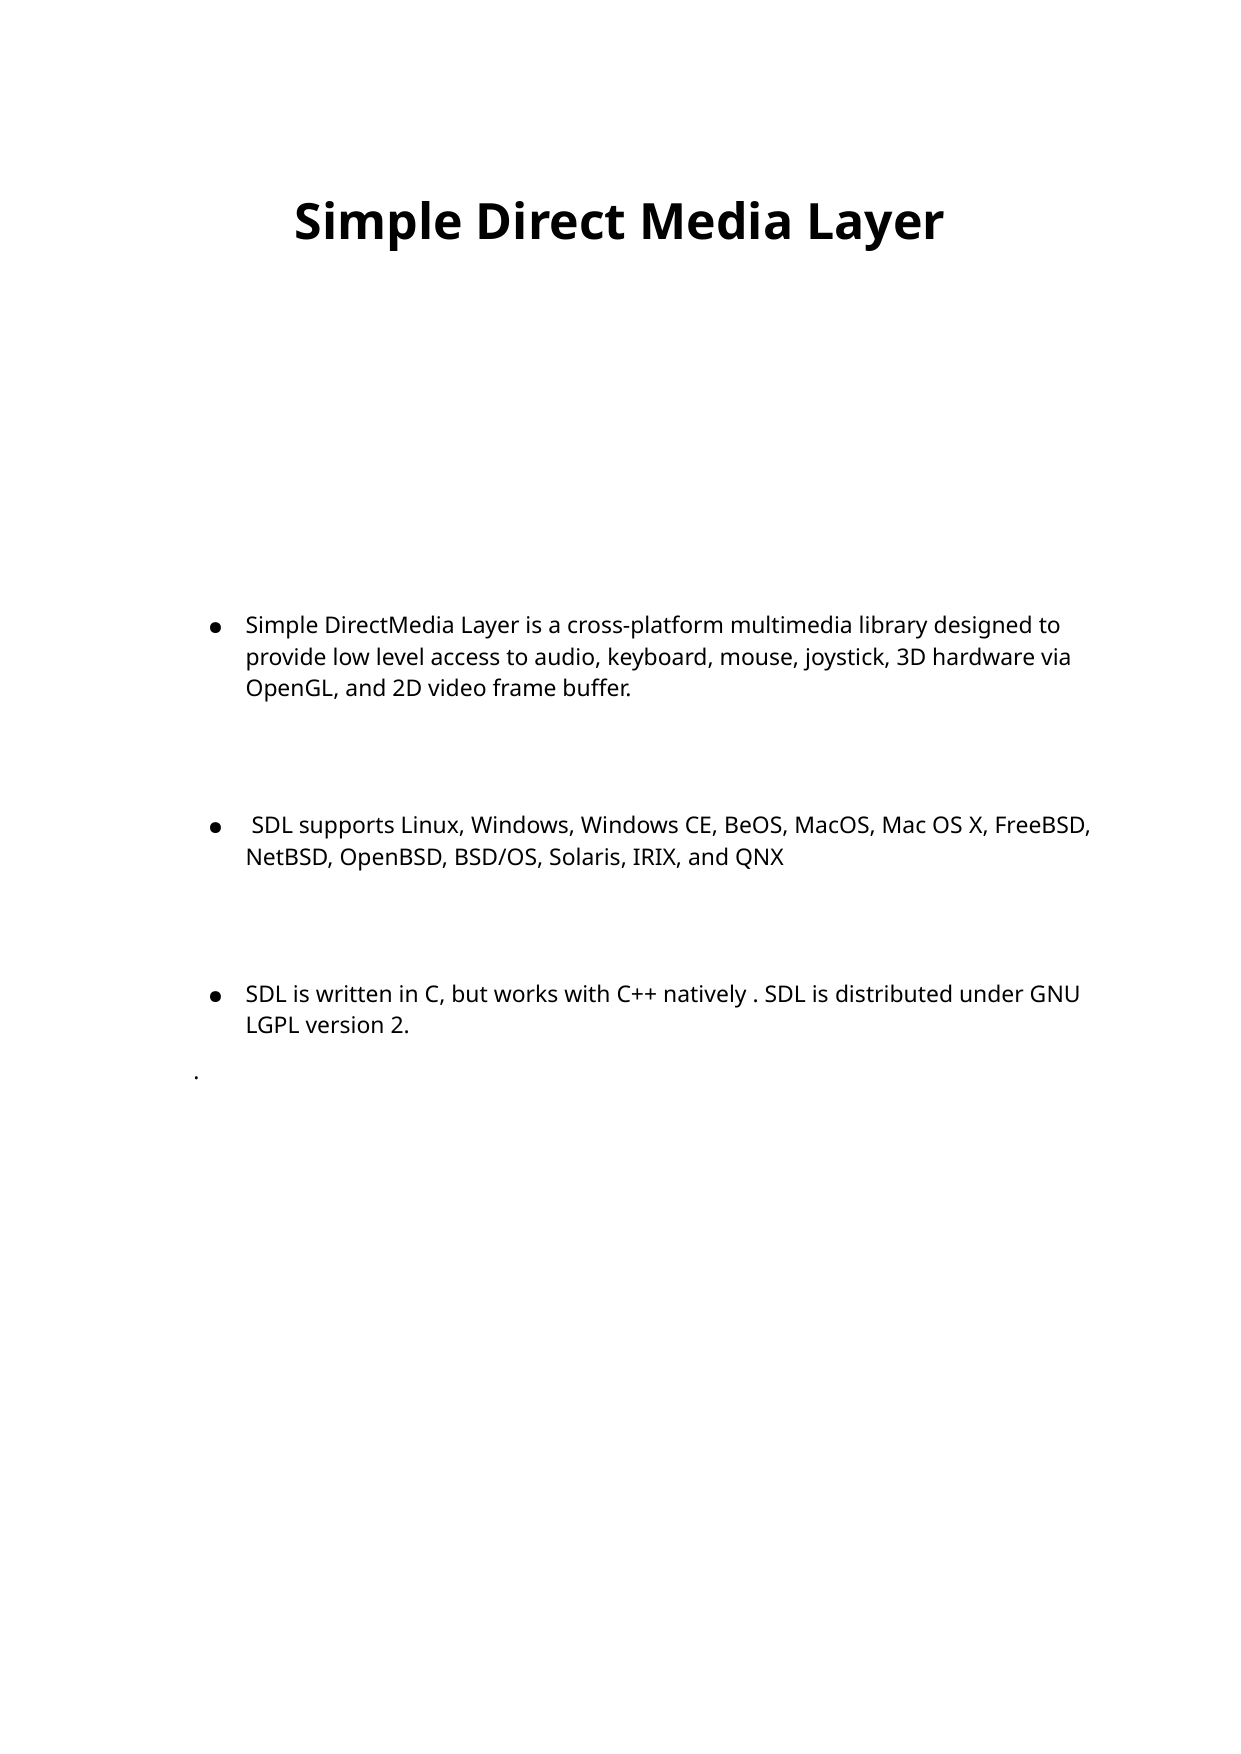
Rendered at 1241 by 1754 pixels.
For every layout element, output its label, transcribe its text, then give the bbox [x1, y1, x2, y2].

title SDL is written in C, but works with C++ natively . SDL is distributed under GNU LGPL version 2. [208, 978, 1122, 1040]
title Simple DirectMedia Layer is a cross-platform multimedia library designed to provide low level access to audio, keyboard, mouse, joystick, 3D hardware via OpenGL, and 2D video frame buffer. [208, 609, 1122, 703]
title . [156, 1054, 1122, 1086]
title Simple Direct Media Layer [118, 186, 1122, 254]
title SDL supports Linux, Windows, Windows CE, BeOS, MacOS, Mac OS X, FreeBSD, NetBSD, OpenBSD, BSD/OS, Solaris, IRIX, and QNX [208, 809, 1122, 872]
